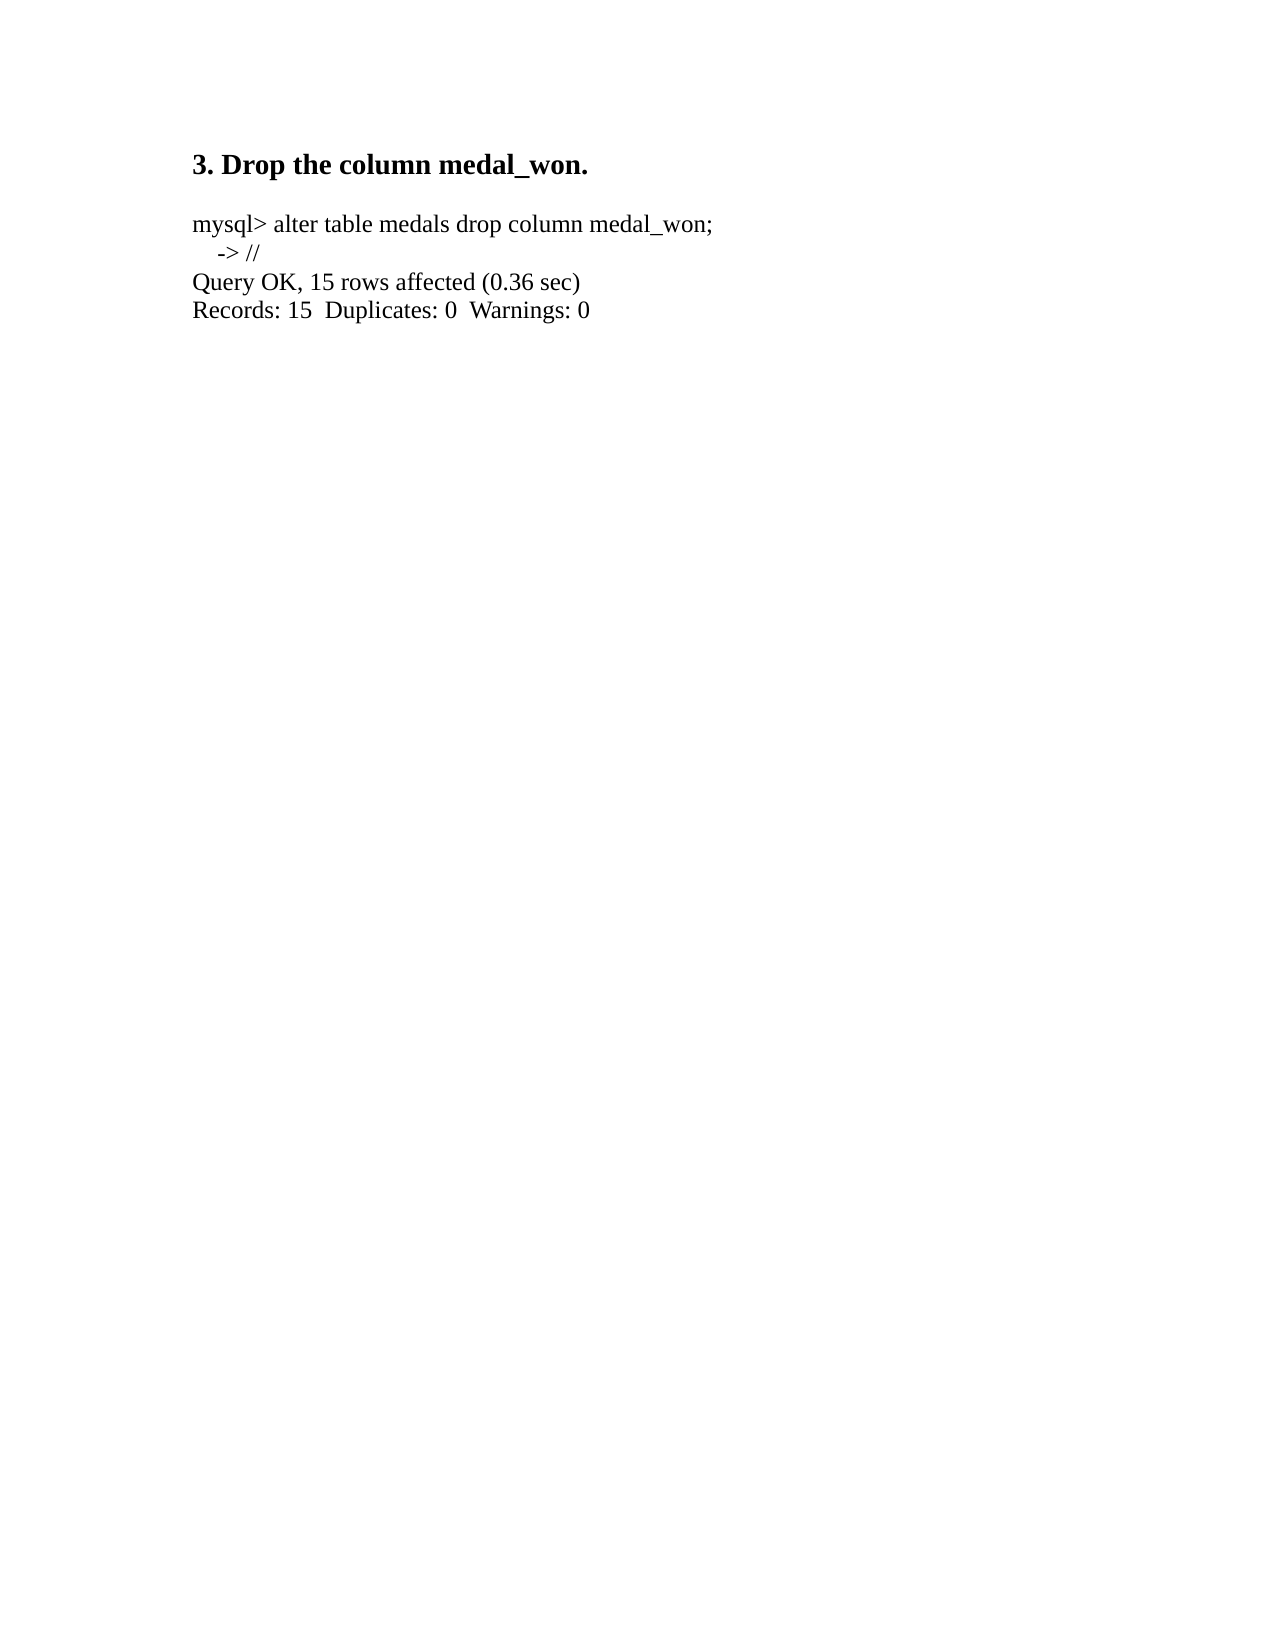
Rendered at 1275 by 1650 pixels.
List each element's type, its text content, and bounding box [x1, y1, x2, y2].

text 3. Drop the column medal_won. [192, 147, 1157, 180]
text Records: 15 Duplicates: 0 Warnings: 0 [192, 295, 1157, 324]
text -> // [192, 238, 1157, 267]
text mysql> alter table medals drop column medal_won; [192, 209, 1157, 238]
text Query OK, 15 rows affected (0.36 sec) [192, 267, 1157, 295]
